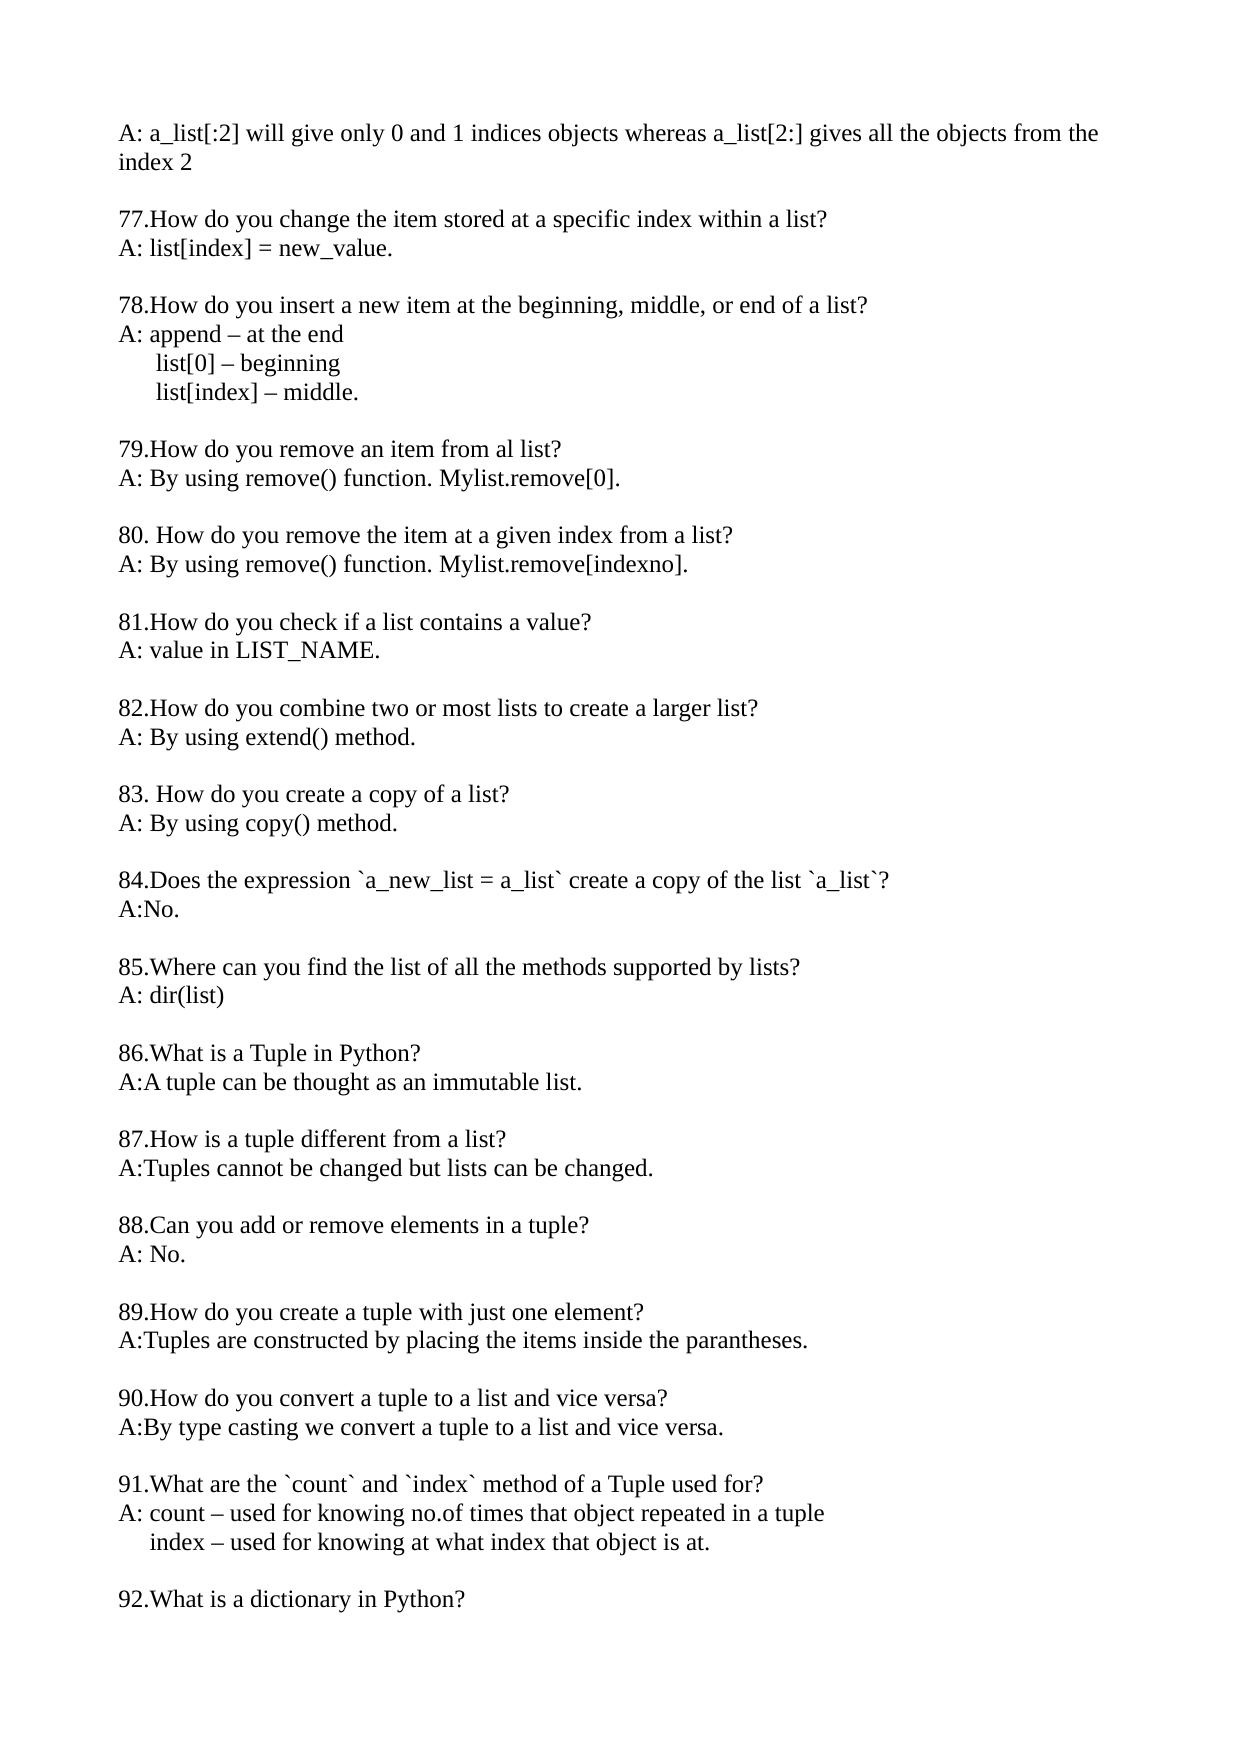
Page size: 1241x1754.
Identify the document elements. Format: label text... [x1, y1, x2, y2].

text A: count – used for knowing no.of times that object repeated in a tuple [118, 1498, 1122, 1527]
text 79.How do you remove an item from al list? [118, 434, 1122, 463]
text A:By type casting we convert a tuple to a list and vice versa. [118, 1412, 1122, 1441]
text A:Tuples are constructed by placing the items inside the parantheses. [118, 1326, 1122, 1354]
text 80. How do you remove the item at a given index from a list? [118, 521, 1122, 549]
text A:A tuple can be thought as an immutable list. [118, 1067, 1122, 1096]
text index – used for knowing at what index that object is at. [118, 1527, 1122, 1556]
text 82.How do you combine two or most lists to create a larger list? [118, 693, 1122, 722]
text 88.Can you add or remove elements in a tuple? [118, 1211, 1122, 1239]
text A: list[index] = new_value. [118, 233, 1122, 262]
text A: No. [118, 1239, 1122, 1268]
text 92.What is a dictionary in Python? [118, 1584, 1122, 1613]
text 90.How do you convert a tuple to a list and vice versa? [118, 1383, 1122, 1412]
text A:No. [118, 894, 1122, 923]
text 91.What are the `count` and `index` method of a Tuple used for? [118, 1469, 1122, 1498]
text A: a_list[:2] will give only 0 and 1 indices objects whereas a_list[2:] gives all the objects from the index 2 [118, 118, 1122, 176]
text A: By using extend() method. [118, 722, 1122, 751]
text 86.What is a Tuple in Python? [118, 1038, 1122, 1067]
text list[index] – middle. [118, 377, 1122, 406]
text list[0] – beginning [118, 348, 1122, 377]
text A: By using remove() function. Mylist.remove[0]. [118, 463, 1122, 492]
text A: value in LIST_NAME. [118, 636, 1122, 664]
text A: append – at the end [118, 319, 1122, 348]
text 84.Does the expression `a_new_list = a_list` create a copy of the list `a_list`? [118, 866, 1122, 894]
text 78.How do you insert a new item at the beginning, middle, or end of a list? [118, 291, 1122, 319]
text 81.How do you check if a list contains a value? [118, 607, 1122, 636]
text 89.How do you create a tuple with just one element? [118, 1297, 1122, 1326]
text 87.How is a tuple different from a list? [118, 1124, 1122, 1153]
text A: dir(list) [118, 981, 1122, 1009]
text A: By using copy() method. [118, 808, 1122, 837]
text 85.Where can you find the list of all the methods supported by lists? [118, 952, 1122, 981]
text 77.How do you change the item stored at a specific index within a list? [118, 204, 1122, 233]
text 83. How do you create a copy of a list? [118, 779, 1122, 808]
text A:Tuples cannot be changed but lists can be changed. [118, 1153, 1122, 1182]
text A: By using remove() function. Mylist.remove[indexno]. [118, 549, 1122, 578]
